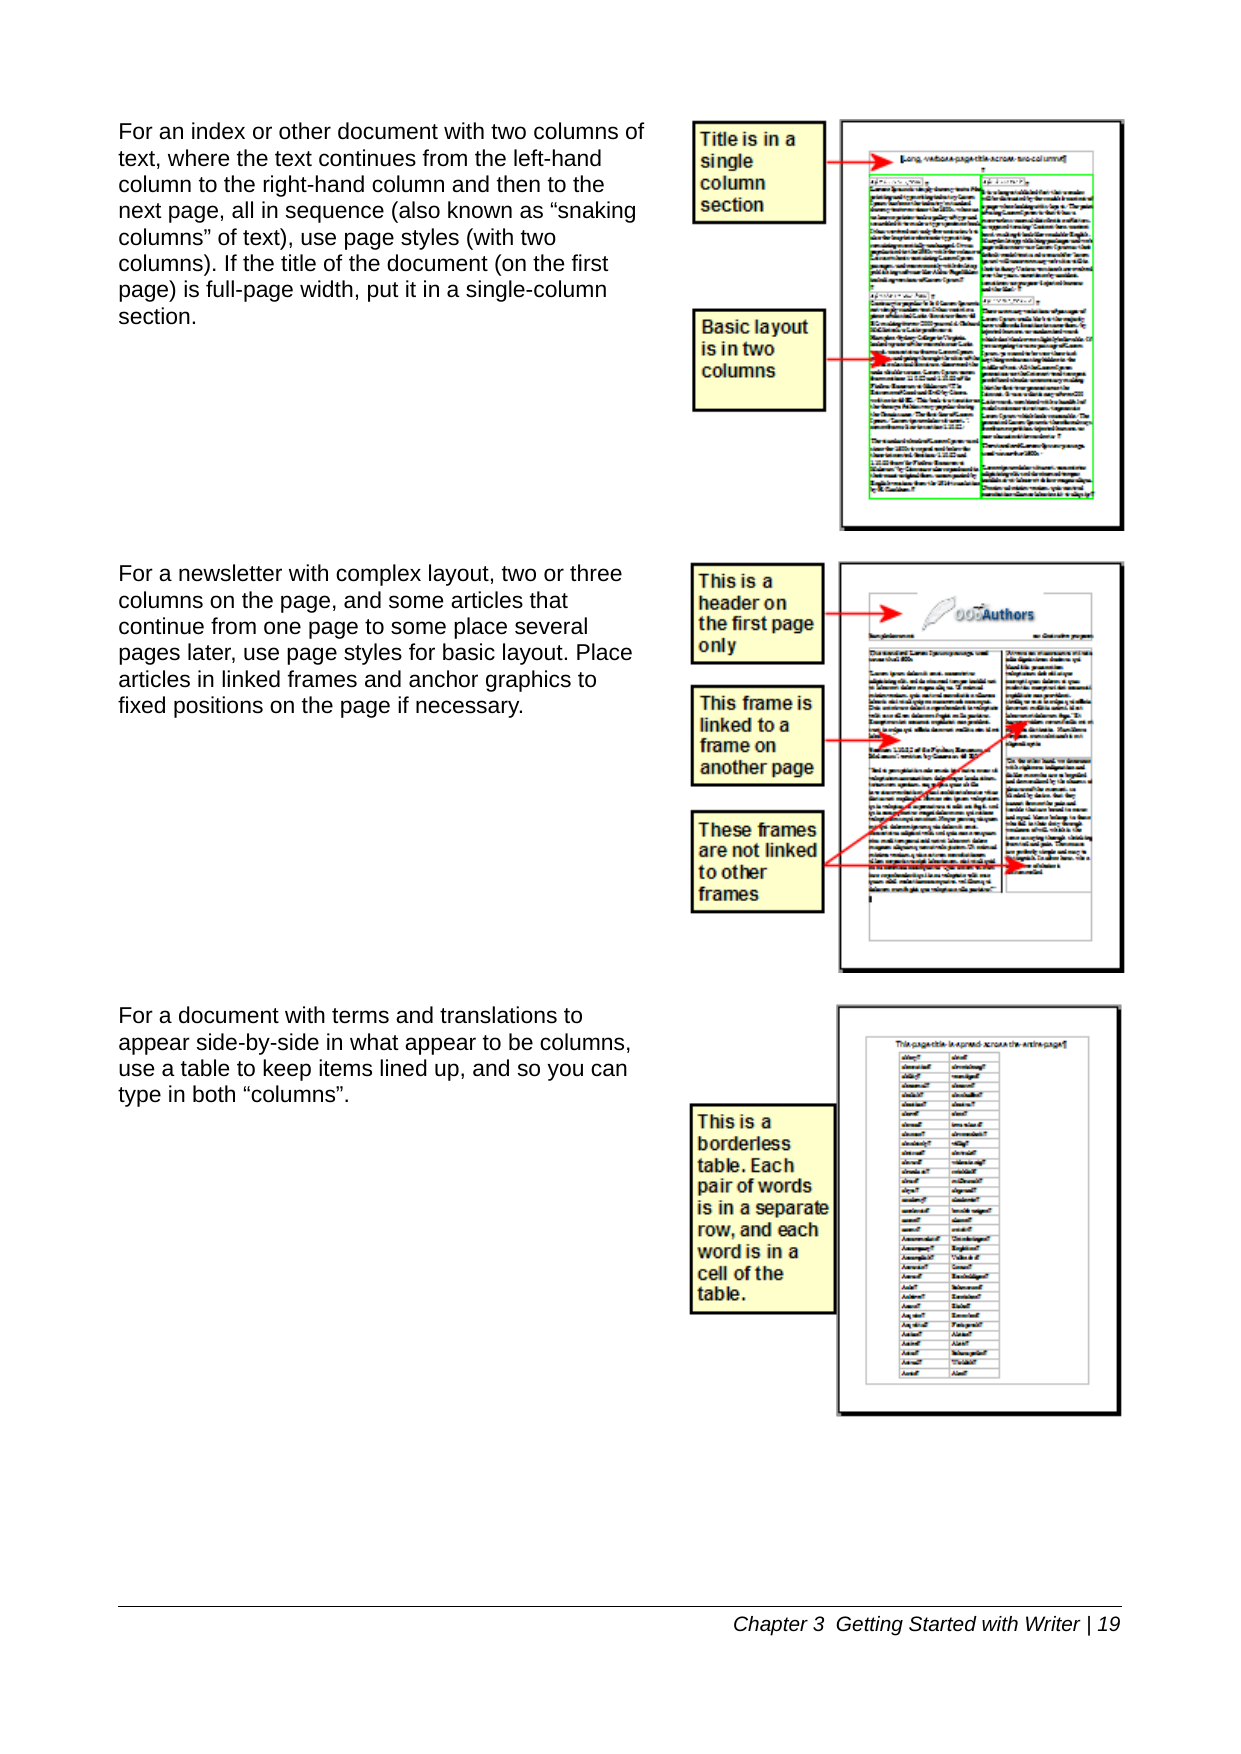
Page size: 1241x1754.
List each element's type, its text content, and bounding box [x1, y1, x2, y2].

table_cell For a newsletter with complex layout, two or three columns on the page, and some articles that continue from one page to some place several pages later, use page styles for basic layout. Place articles in linked frames and anchor graphics to fixed positions on the page if necessary. [118, 560, 651, 1002]
picture [687, 1002, 1126, 1418]
table_cell For a document with terms and translations to appear side-by-side in what appear to be columns, use a table to keep items lined up, and so you can type in both “columns”. [118, 1002, 651, 1447]
picture [688, 560, 1126, 973]
table_cell [651, 1002, 1126, 1447]
table_cell [651, 118, 1126, 560]
picture [688, 118, 1126, 531]
table_cell For an index or other document with two columns of text, where the text continues from the left-hand column to the right-hand column and then to the next page, all in sequence (also known as “snaking columns” of text), use page styles (with two columns). If the title of the document (on the first page) is full-page width, put it in a single-column section. [118, 118, 651, 560]
table_cell [651, 560, 1126, 1002]
